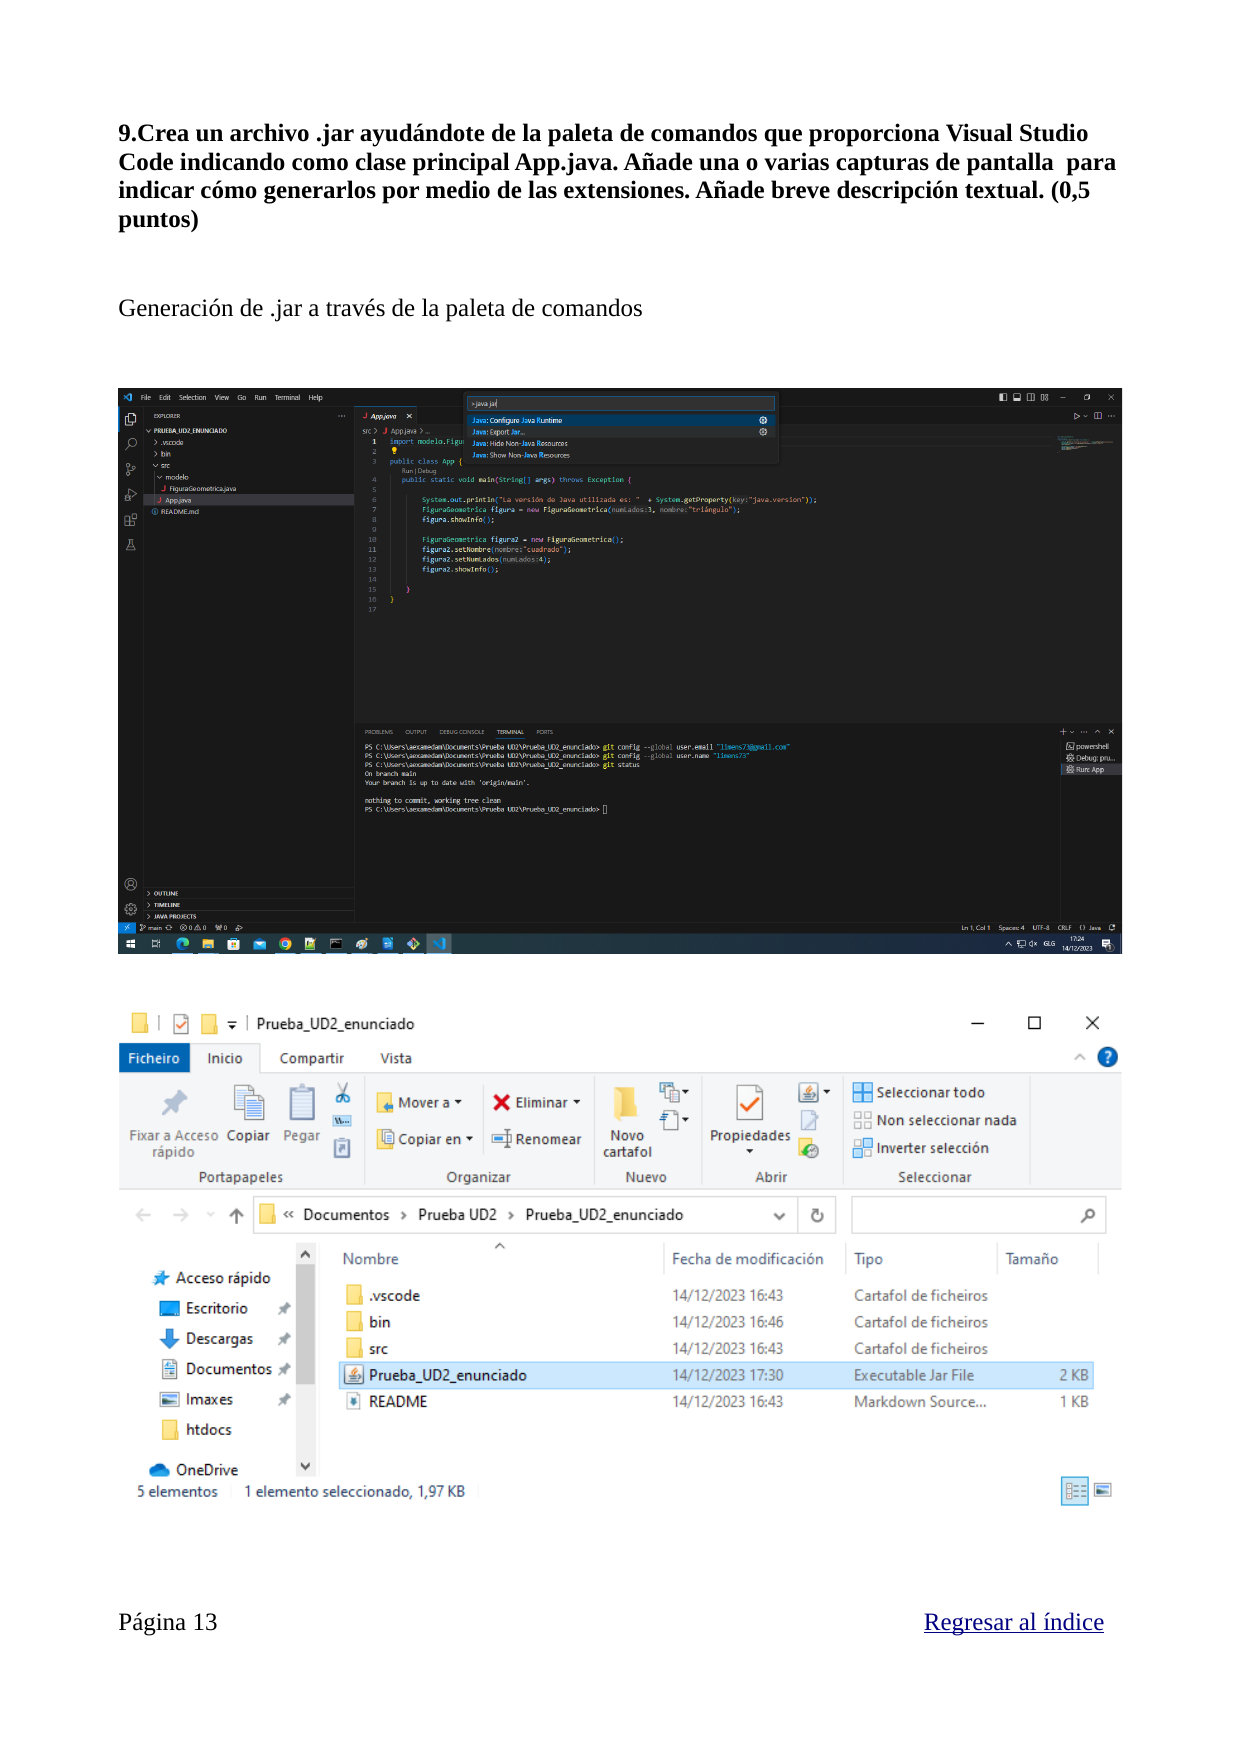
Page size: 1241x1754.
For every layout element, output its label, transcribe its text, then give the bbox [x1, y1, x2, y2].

subtitle 9.Crea un archivo .jar ayudándote de la paleta de comandos que proporciona Visual Studio Code indicando como clase principal App.java. Añade una o varias capturas de pantalla para indicar cómo generarlos por medio de las extensiones. Añade breve descripción textual. (0,5 puntos) [118, 118, 1122, 233]
text Generación de .jar a través de la paleta de comandos [118, 293, 1122, 322]
picture [118, 1005, 1123, 1507]
picture [118, 388, 1123, 954]
